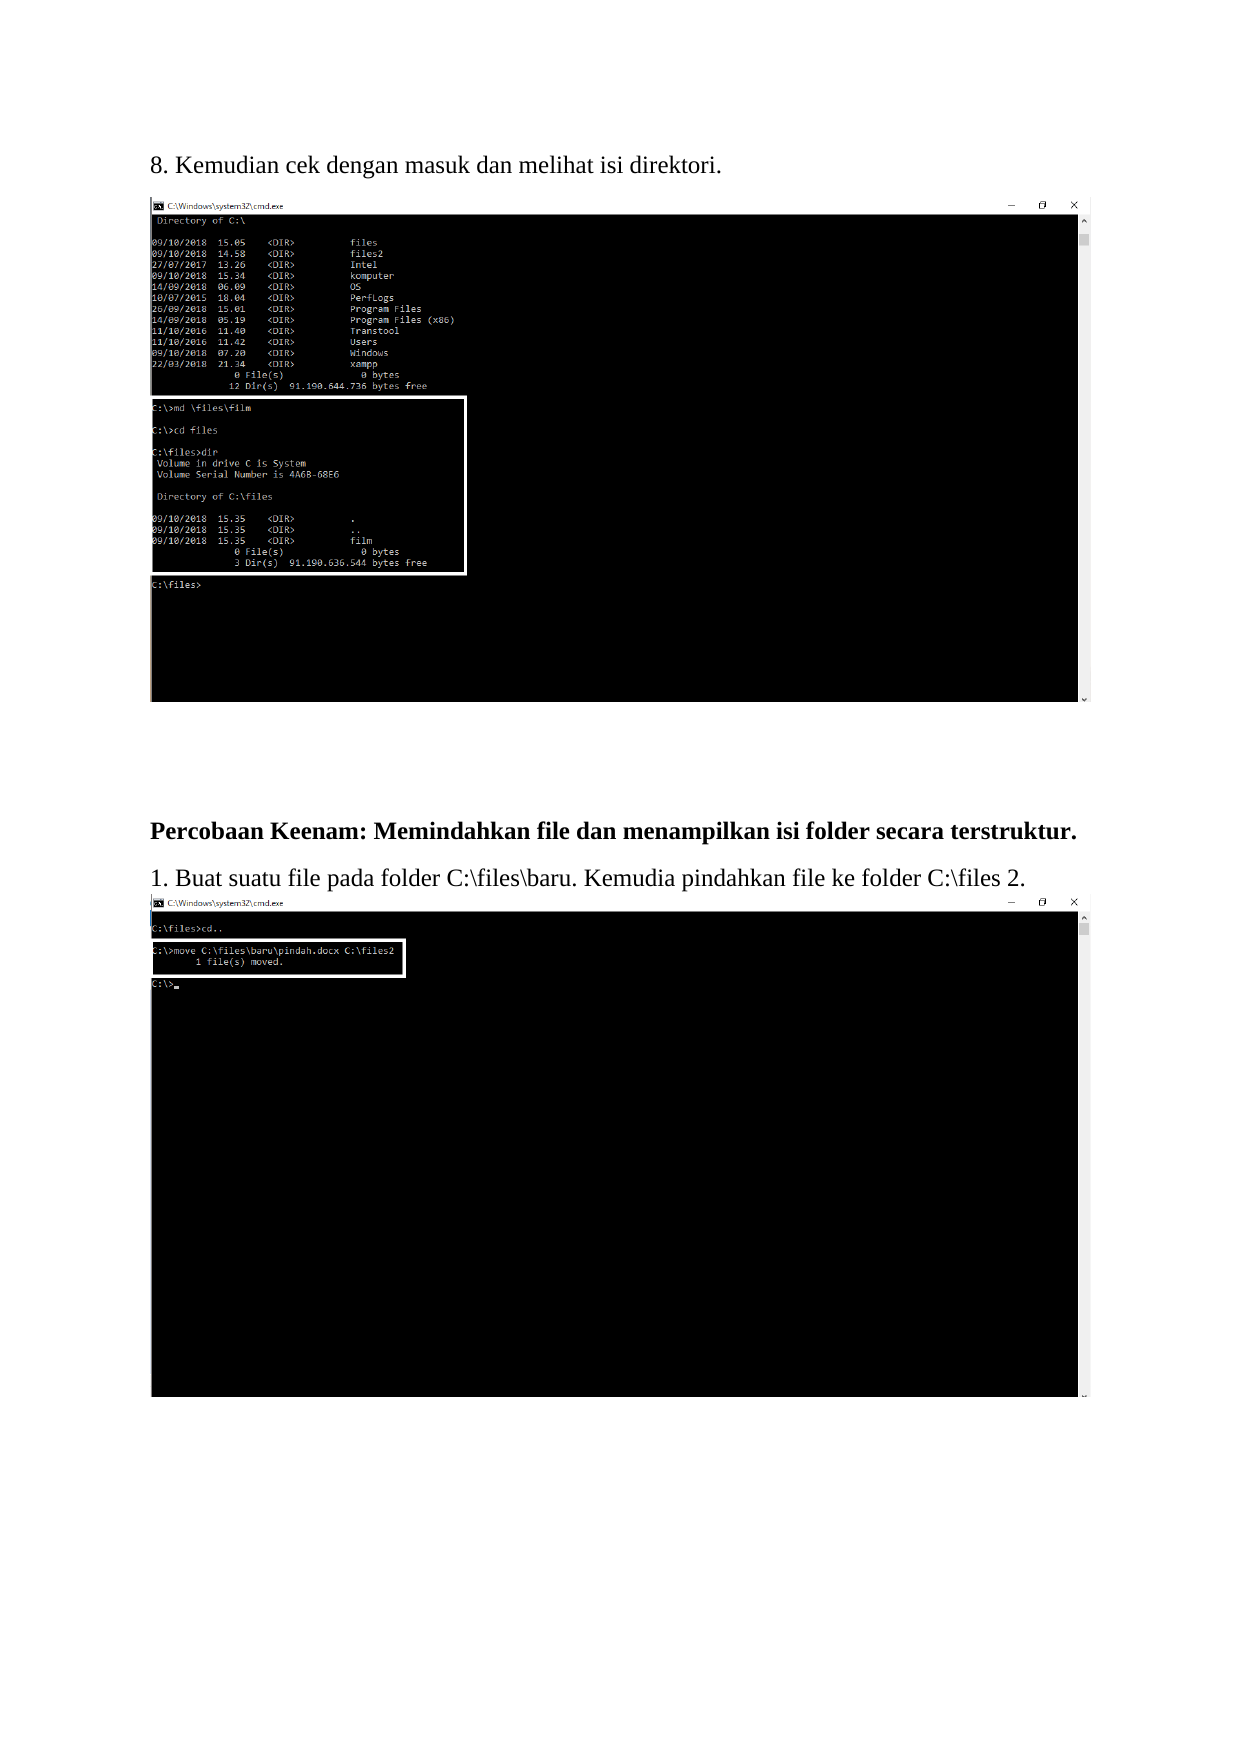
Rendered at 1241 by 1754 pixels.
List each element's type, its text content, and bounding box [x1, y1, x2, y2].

picture [150, 197, 1091, 702]
text 1. Buat suatu file pada folder C:\files\baru. Kemudia pindahkan file ke folder C:\files 2. [150, 863, 1090, 894]
text Percobaan Keenam: Memindahkan file dan menampilkan isi folder secara terstruktur. [150, 816, 1090, 844]
picture [150, 894, 1091, 1397]
text 8. Kemudian cek dengan masuk dan melihat isi direktori. [150, 150, 1090, 179]
